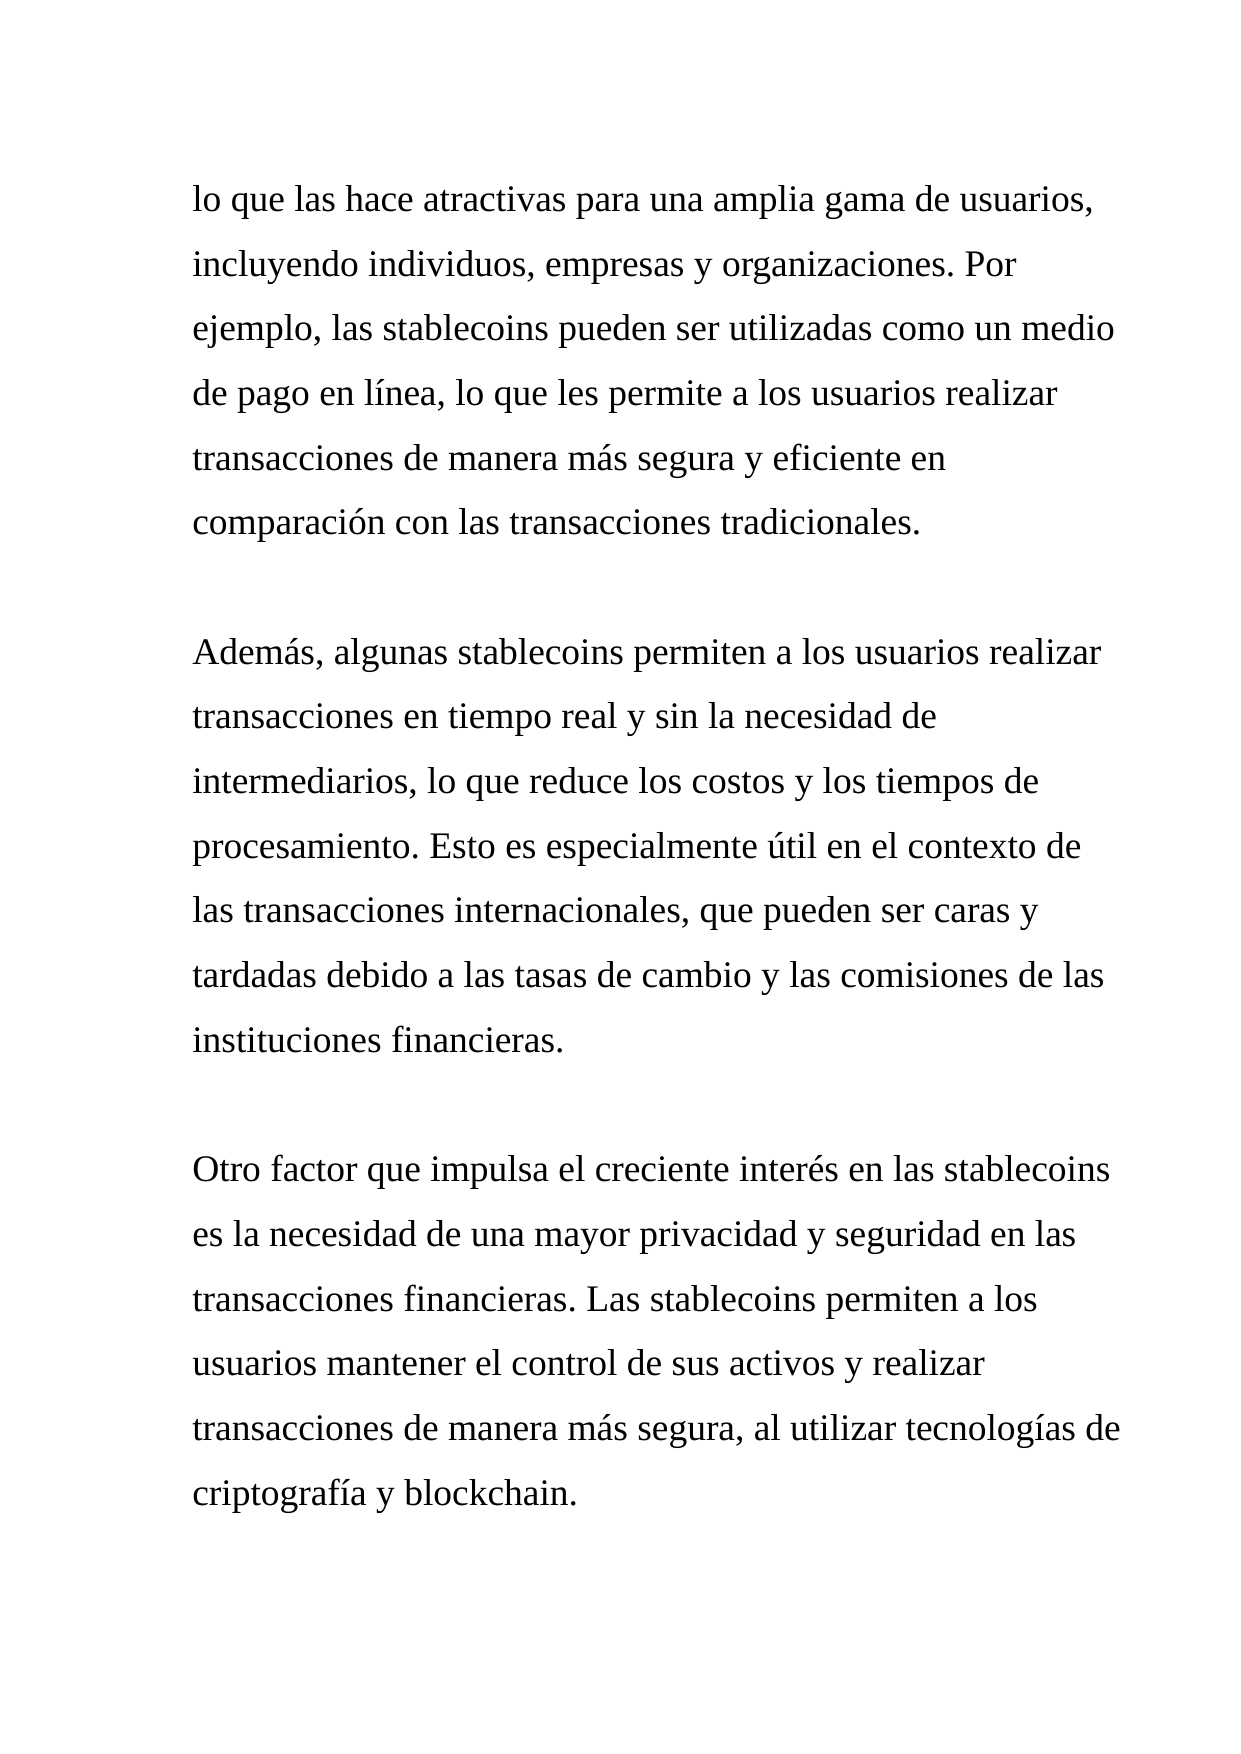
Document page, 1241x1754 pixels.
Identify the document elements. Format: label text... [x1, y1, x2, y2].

text lo que las hace atractivas para una amplia gama de usuarios, incluyendo individuos, empresas y organizaciones. Por ejemplo, las stablecoins pueden ser utilizadas como un medio de pago en línea, lo que les permite a los usuarios realizar transacciones de manera más segura y eficiente en comparación con las transacciones tradicionales. [192, 176, 1122, 543]
text Otro factor que impulsa el creciente interés en las stablecoins es la necesidad de una mayor privacidad y seguridad en las transacciones financieras. Las stablecoins permiten a los usuarios mantener el control de sus activos y realizar transacciones de manera más segura, al utilizar tecnologías de criptografía y blockchain. [192, 1147, 1122, 1513]
text Además, algunas stablecoins permiten a los usuarios realizar transacciones en tiempo real y sin la necesidad de intermediarios, lo que reduce los costos y los tiempos de procesamiento. Esto es especialmente útil en el contexto de las transacciones internacionales, que pueden ser caras y tardadas debido a las tasas de cambio y las comisiones de las instituciones financieras. [192, 629, 1122, 1060]
